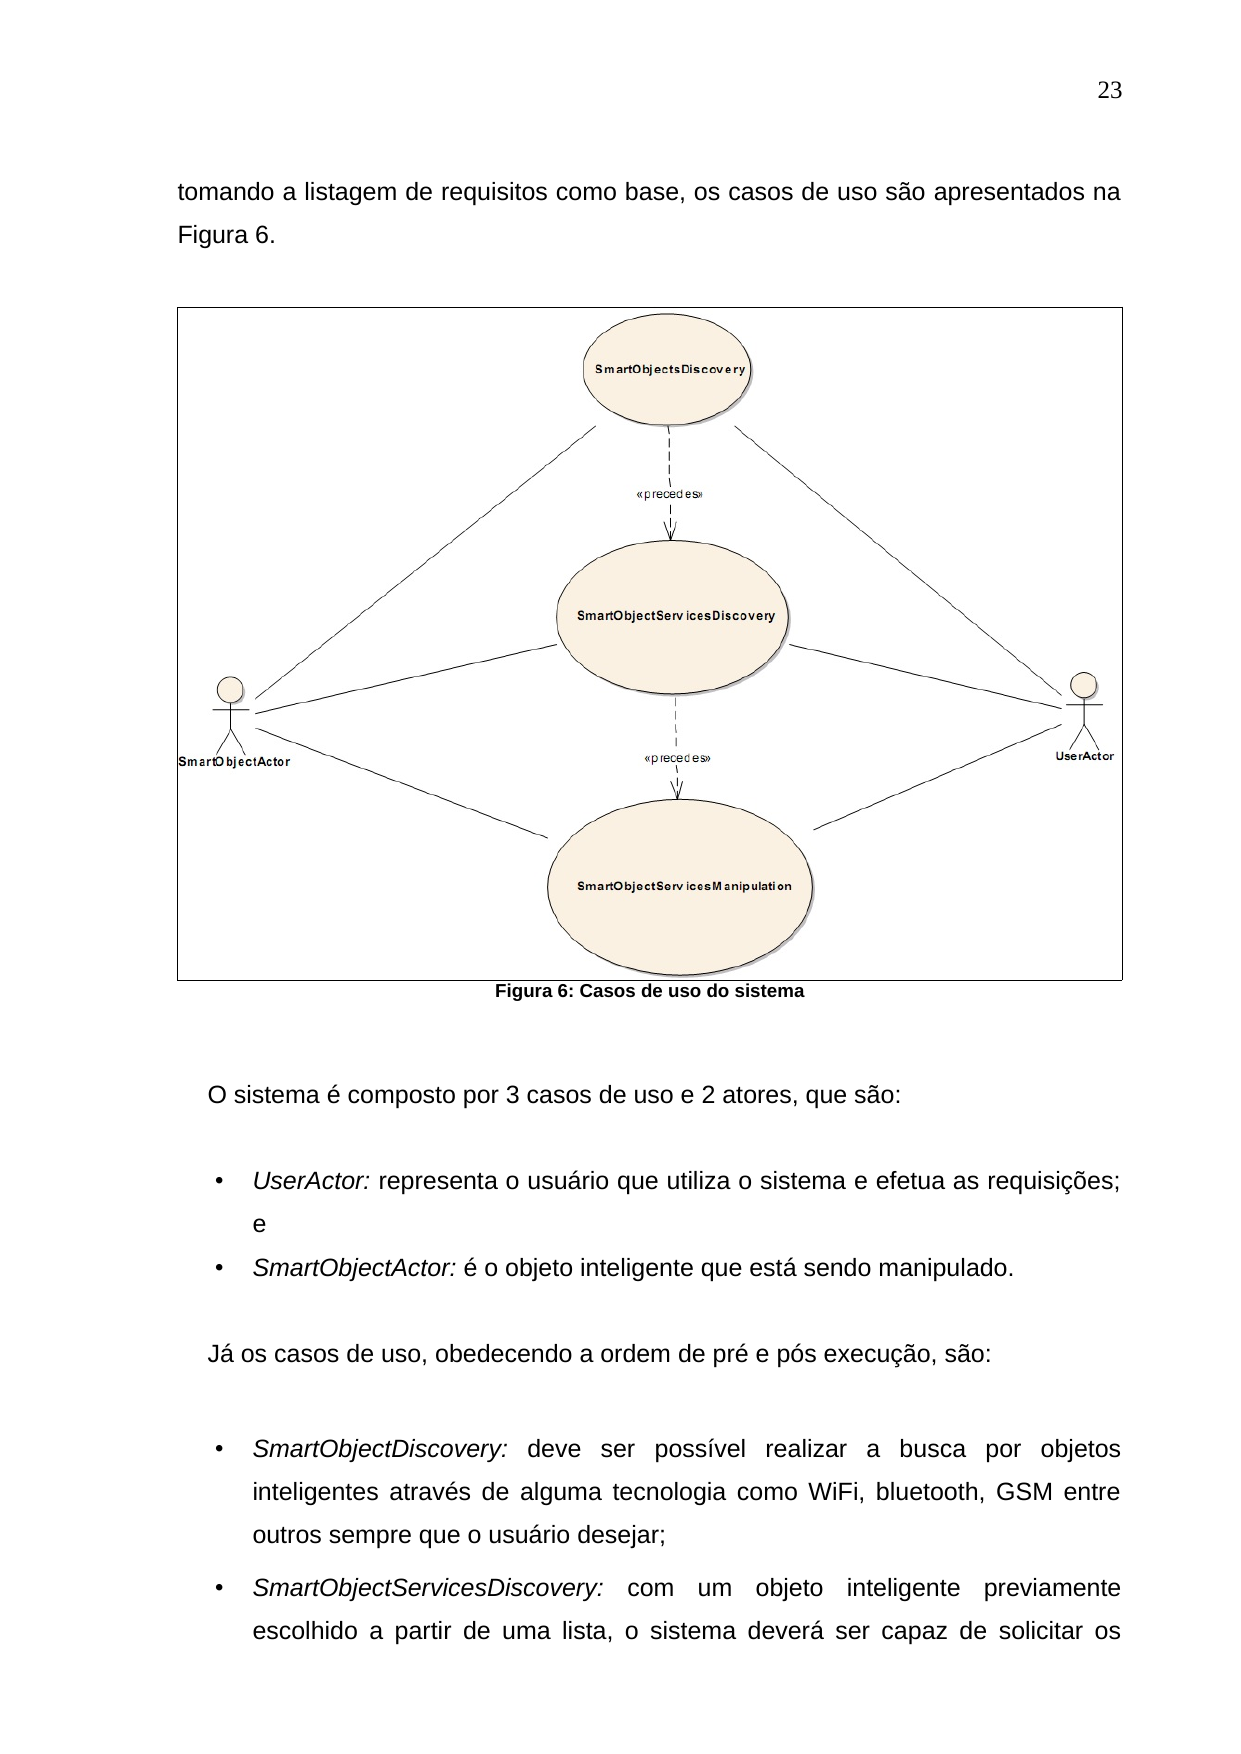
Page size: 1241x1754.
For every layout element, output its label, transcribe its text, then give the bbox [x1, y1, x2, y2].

text Figura 6: Casos de uso do sistema [177, 981, 1122, 1002]
picture [178, 308, 1122, 980]
list SmartObjectActor: é o objeto inteligente que está sendo manipulado. [215, 1253, 1122, 1281]
list SmartObjectDiscovery: deve ser possível realizar a busca por objetos inteligentes através de alguma tecnologia como WiFi, bluetooth, GSM entre outros sempre que o usuário desejar; [215, 1434, 1122, 1549]
list UserActor: representa o usuário que utiliza o sistema e efetua as requisições; e [215, 1166, 1122, 1238]
text tomando a listagem de requisitos como base, os casos de uso são apresentados na Figura 6. [177, 177, 1122, 249]
text Já os casos de uso, obedecendo a ordem de pré e pós execução, são: [177, 1339, 1122, 1368]
text O sistema é composto por 3 casos de uso e 2 atores, que são: [177, 1080, 1122, 1109]
list SmartObjectServicesDiscovery: com um objeto inteligente previamente escolhido a partir de uma lista, o sistema deverá ser capaz de solicitar os [215, 1573, 1122, 1644]
